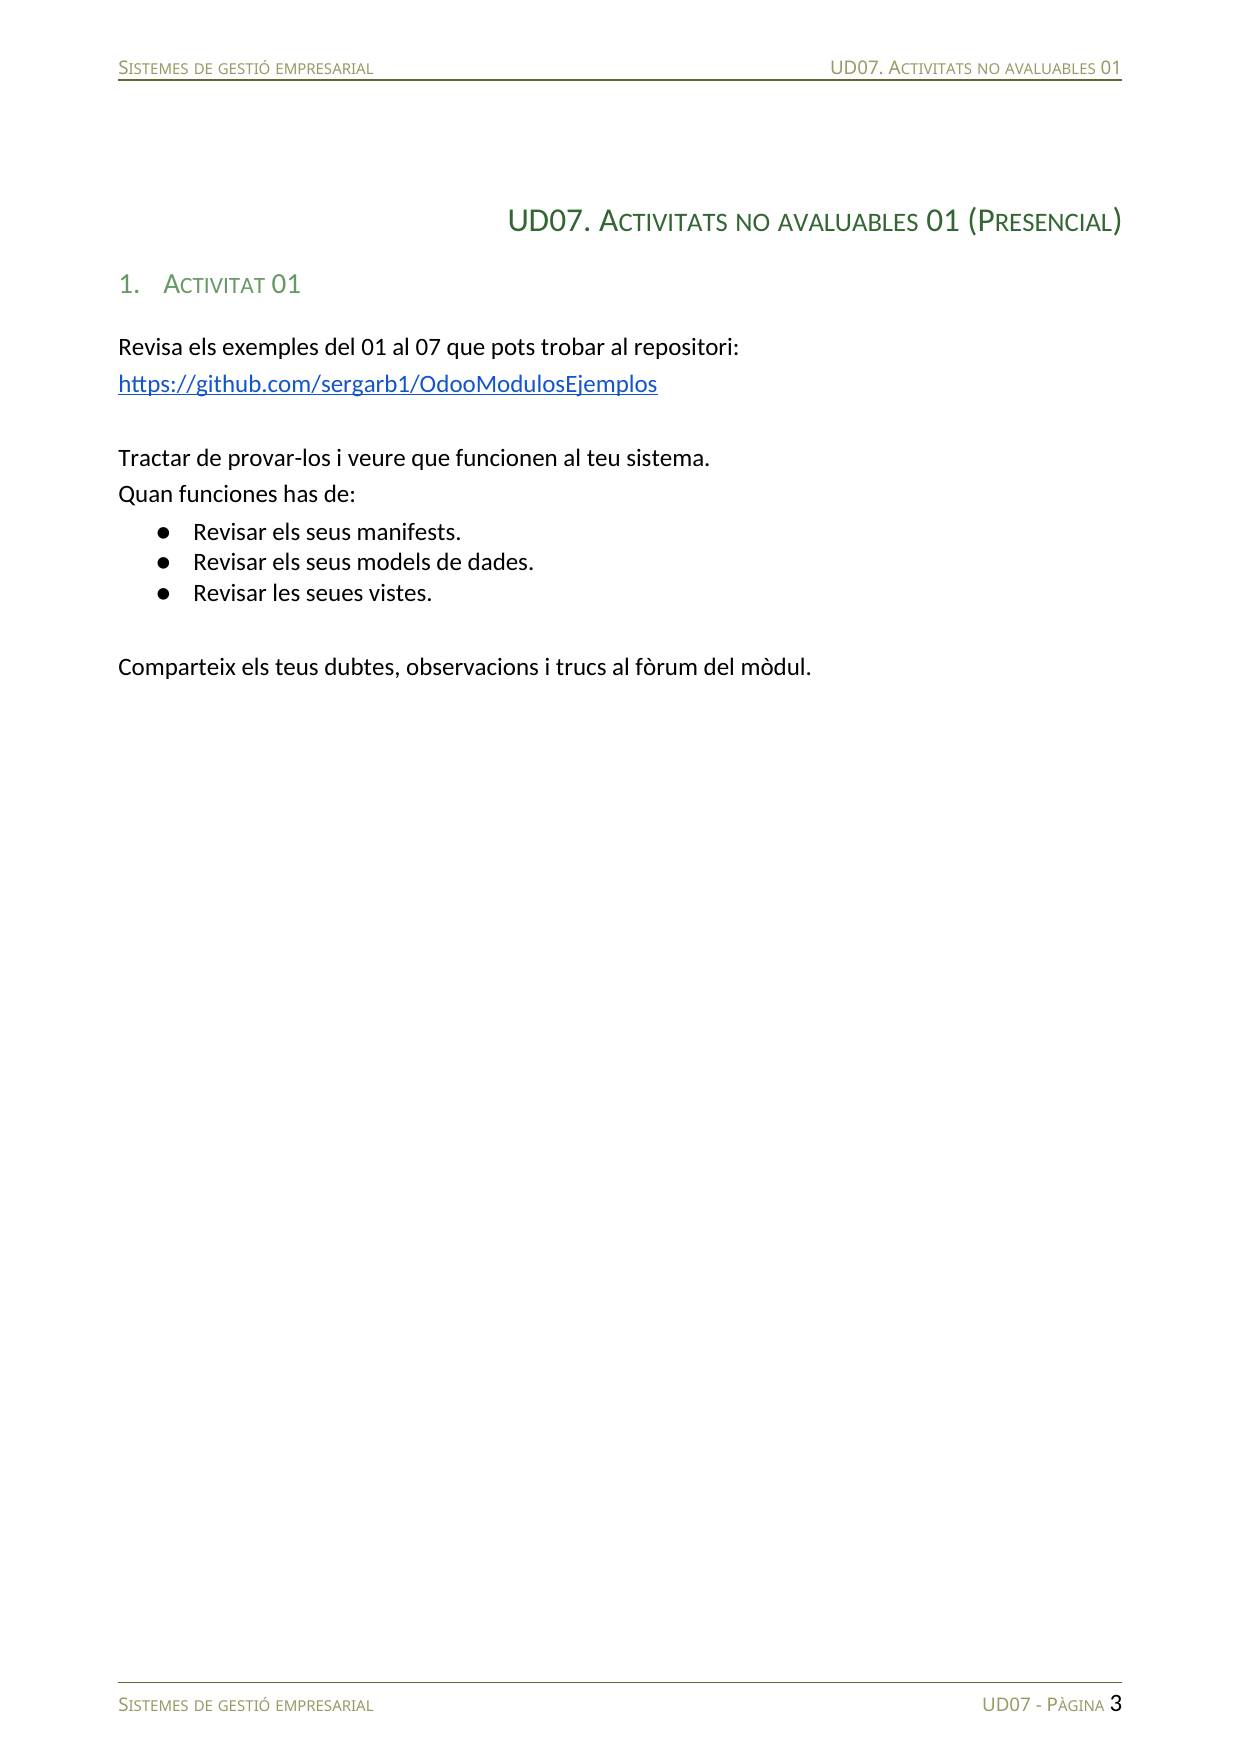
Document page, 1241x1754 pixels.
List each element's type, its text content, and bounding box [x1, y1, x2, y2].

list Revisar les seues vistes. [156, 577, 1122, 607]
list Revisar els seus models de dades. [156, 546, 1122, 577]
text Comparteix els teus dubtes, observacions i trucs al fòrum del mòdul. [118, 651, 1122, 681]
text Revisa els exemples del 01 al 07 que pots trobar al repositori: [118, 331, 1122, 361]
text Quan funciones has de: [118, 479, 1122, 509]
text UD07. Activitats no avaluables 01 (Presencial) [118, 199, 1122, 240]
text Tractar de provar-los i veure que funcionen al teu sistema. [118, 442, 1122, 472]
subtitle Activitat 01 [118, 265, 1122, 301]
text https://github.com/sergarb1/OdooModulosEjemplos [118, 368, 1122, 398]
list Revisar els seus manifests. [156, 516, 1122, 546]
